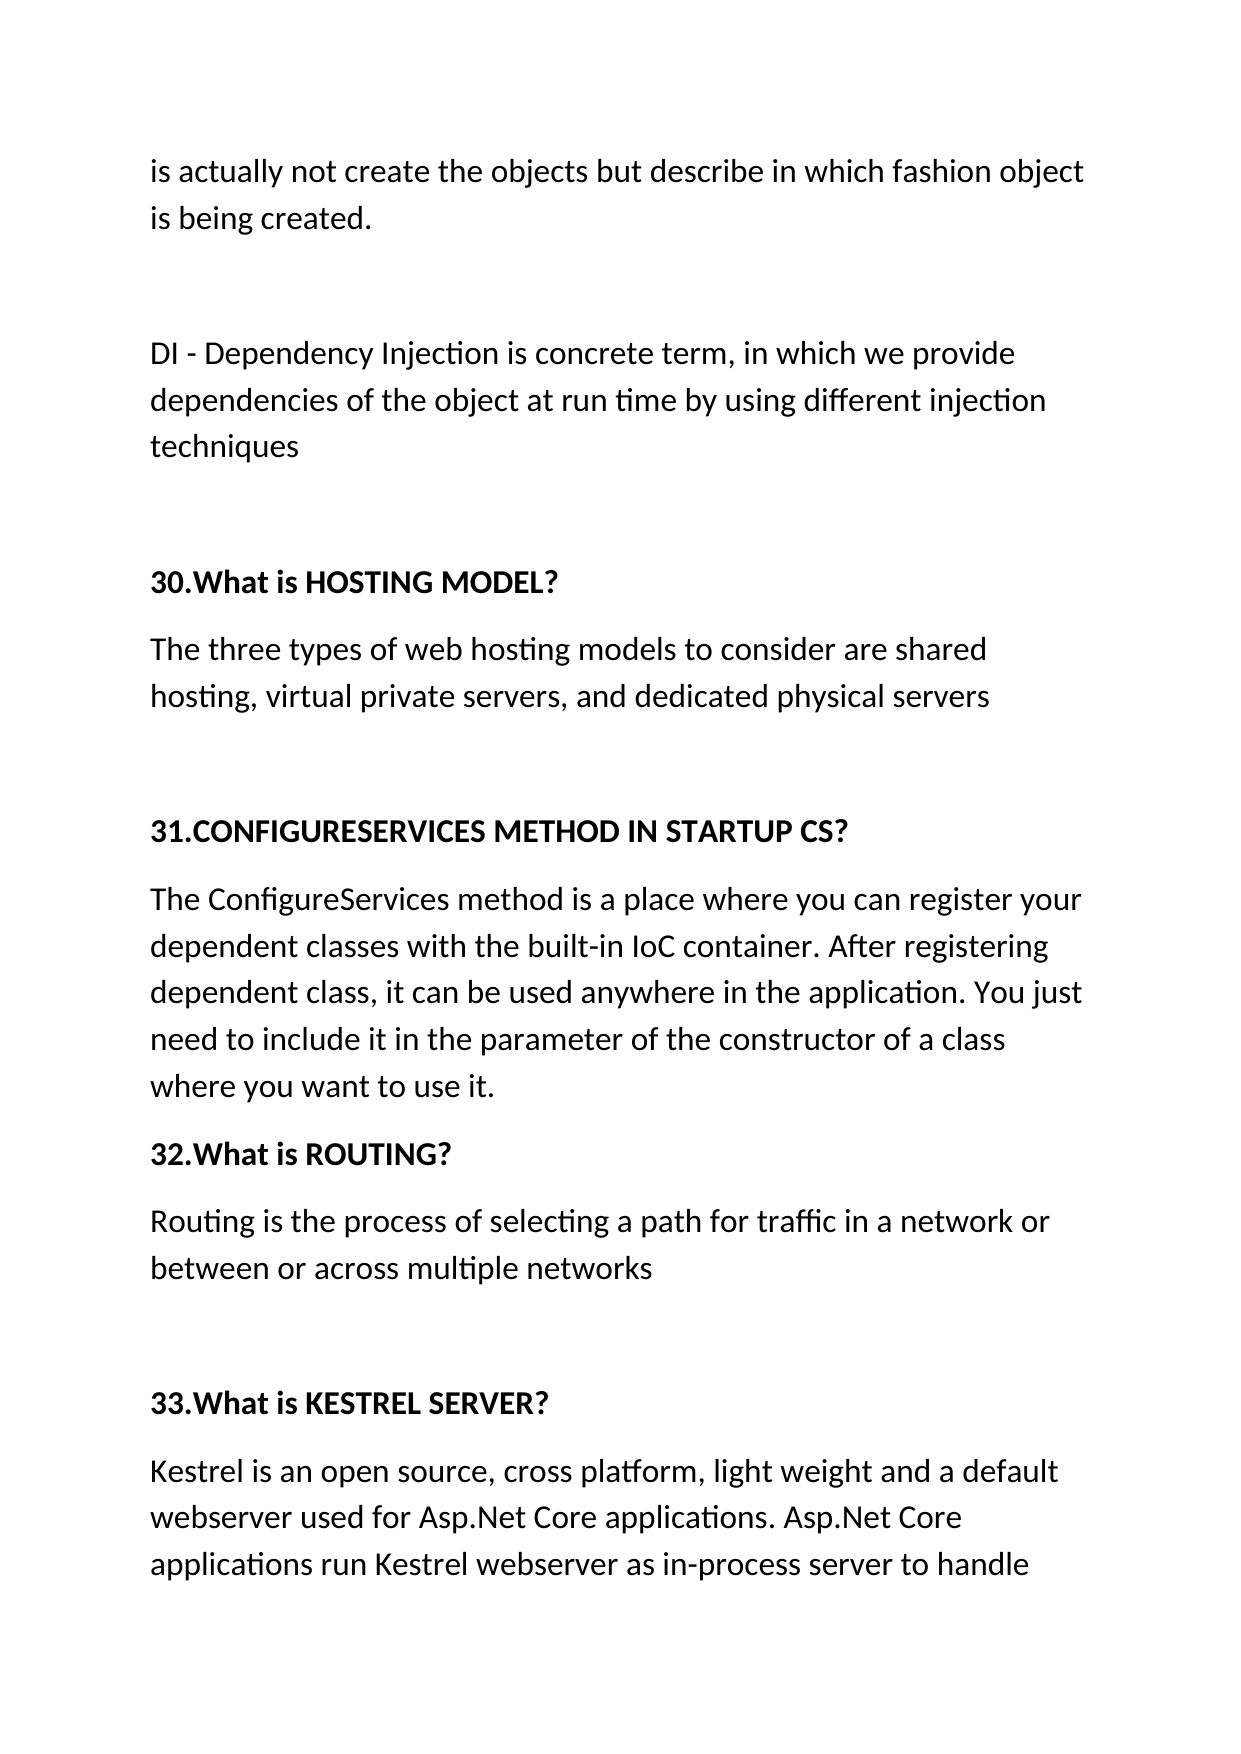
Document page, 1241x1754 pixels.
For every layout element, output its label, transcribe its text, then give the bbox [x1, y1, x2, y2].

text DI - Dependency Injection is concrete term, in which we provide dependencies of the object at run time by using different injection techniques [150, 332, 1090, 466]
text is actually not create the objects but describe in which fashion object is being created. [150, 150, 1090, 237]
text 33.What is KESTREL SERVER? [150, 1382, 1090, 1423]
text 31.CONFIGURESERVICES METHOD IN STARTUP CS? [150, 810, 1090, 851]
text 30.What is HOSTING MODEL? [150, 561, 1090, 601]
text 32.What is ROUTING? [150, 1133, 1090, 1173]
text Routing is the process of selecting a path for traffic in a network or between or across multiple networks [150, 1200, 1090, 1288]
text The ConfigureServices method is a place where you can register your dependent classes with the built-in IoC container. After registering dependent class, it can be used anywhere in the application. You just need to include it in the parameter of the constructor of a class where you want to use it. [150, 878, 1090, 1106]
text Kestrel is an open source, cross platform, light weight and a default webserver used for Asp.Net Core applications. Asp.Net Core applications run Kestrel webserver as in-process server to handle [150, 1450, 1090, 1584]
text The three types of web hosting models to consider are shared hosting, virtual private servers, and dedicated physical servers [150, 628, 1090, 716]
